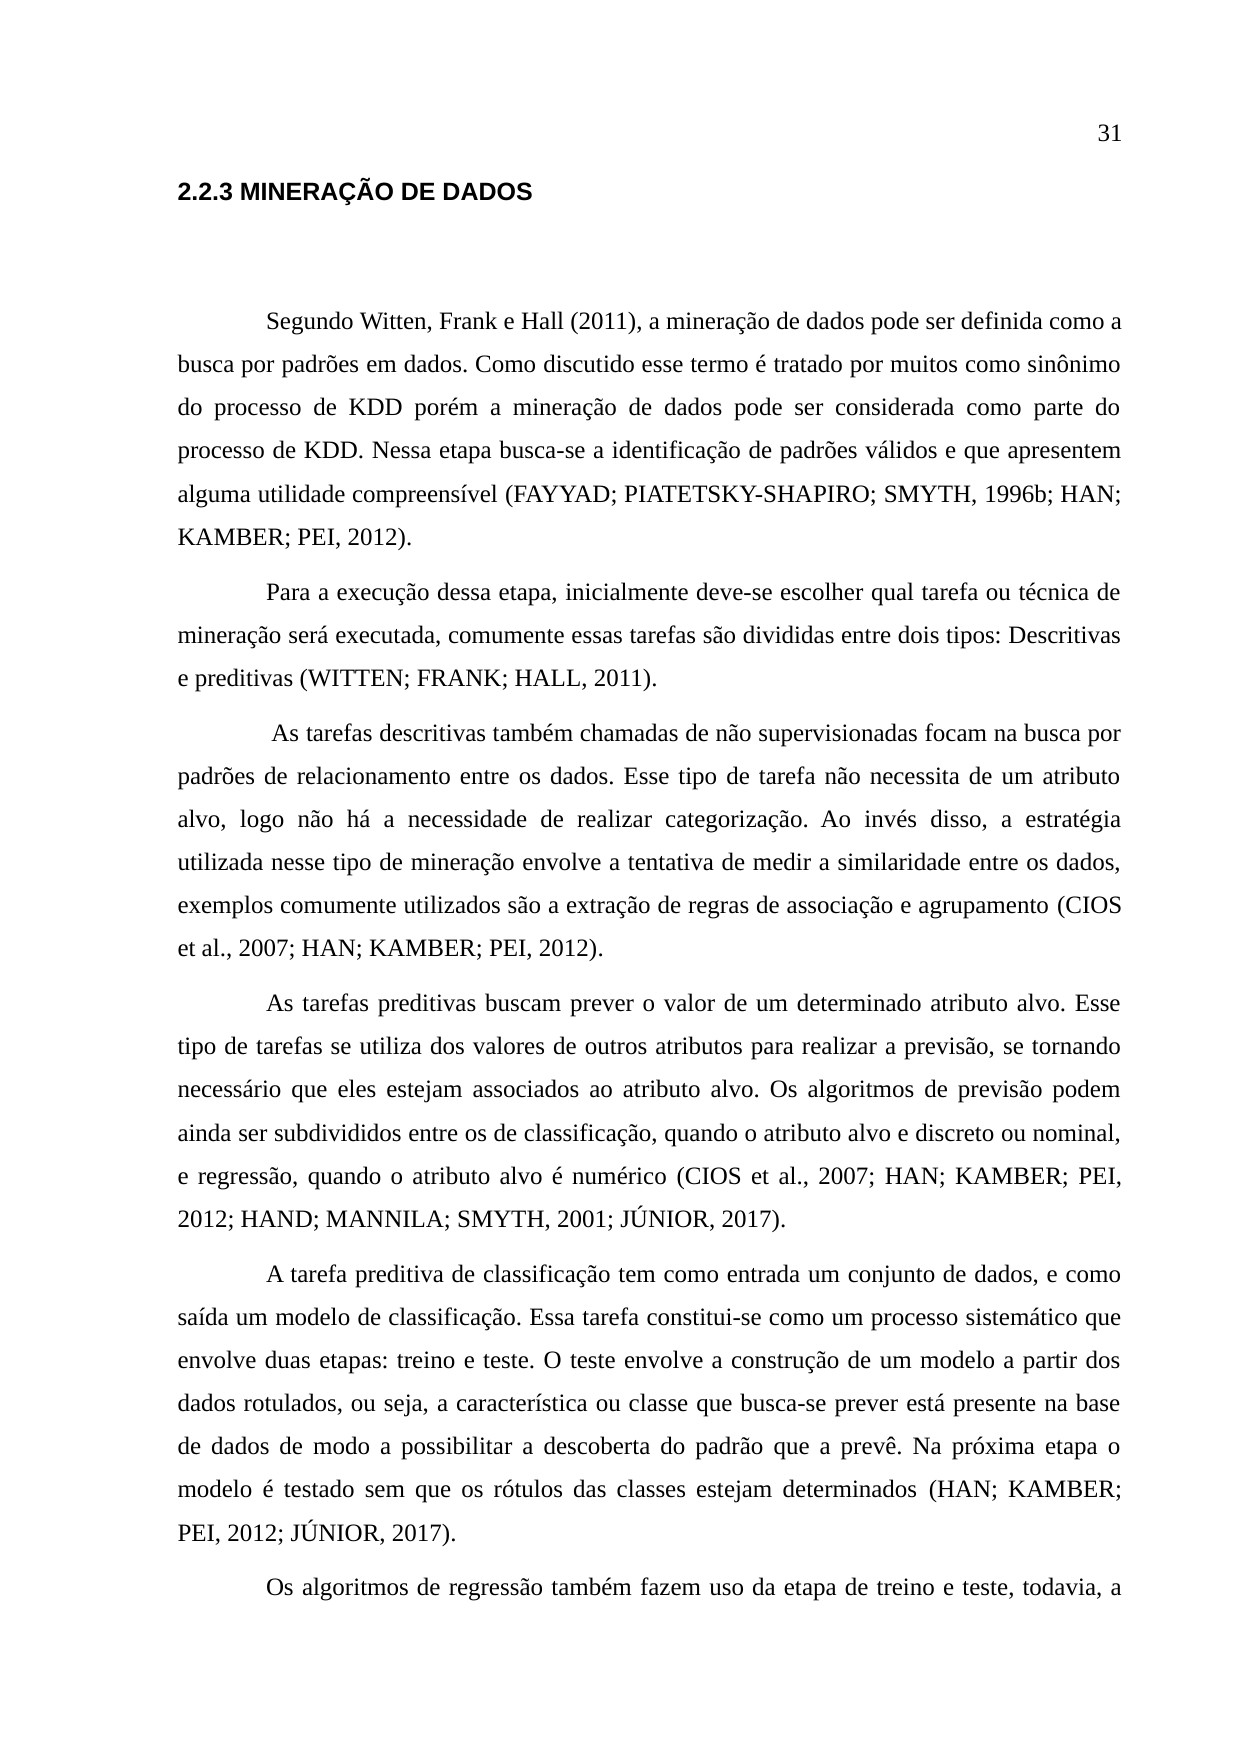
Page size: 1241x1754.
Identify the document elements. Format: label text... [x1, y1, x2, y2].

text A tarefa preditiva de classificação tem como entrada um conjunto de dados, e como saída um modelo de classificação. Essa tarefa constitui-se como um processo sistemático que envolve duas etapas: treino e teste. O teste envolve a construção de um modelo a partir dos dados rotulados, ou seja, a característica ou classe que busca-se prever está presente na base de dados de modo a possibilitar a descoberta do padrão que a prevê. Na próxima etapa o modelo é testado sem que os rótulos das classes estejam determinados (HAN; KAMBER; PEI, 2012; JÚNIOR, 2017). [177, 1259, 1122, 1546]
text 2.2.3 Mineração de dados [177, 177, 1122, 206]
text Os algoritmos de regressão também fazem uso da etapa de treino e teste, todavia, a [177, 1572, 1122, 1601]
text Para a execução dessa etapa, inicialmente deve-se escolher qual tarefa ou técnica de mineração será executada, comumente essas tarefas são divididas entre dois tipos: Descritivas e preditivas (WITTEN; FRANK; HALL, 2011). [177, 577, 1122, 692]
text Segundo Witten, Frank e Hall (2011), a mineração de dados pode ser definida como a busca por padrões em dados. Como discutido esse termo é tratado por muitos como sinônimo do processo de KDD porém a mineração de dados pode ser considerada como parte do processo de KDD. Nessa etapa busca-se a identificação de padrões válidos e que apresentem alguma utilidade compreensível (FAYYAD; PIATETSKY-SHAPIRO; SMYTH, 1996b; HAN; KAMBER; PEI, 2012). [177, 306, 1122, 551]
text As tarefas descritivas também chamadas de não supervisionadas focam na busca por padrões de relacionamento entre os dados. Esse tipo de tarefa não necessita de um atributo alvo, logo não há a necessidade de realizar categorização. Ao invés disso, a estratégia utilizada nesse tipo de mineração envolve a tentativa de medir a similaridade entre os dados, exemplos comumente utilizados são a extração de regras de associação e agrupamento (CIOS et al., 2007; HAN; KAMBER; PEI, 2012). [177, 718, 1122, 962]
text As tarefas preditivas buscam prever o valor de um determinado atributo alvo. Esse tipo de tarefas se utiliza dos valores de outros atributos para realizar a previsão, se tornando necessário que eles estejam associados ao atributo alvo. Os algoritmos de previsão podem ainda ser subdivididos entre os de classificação, quando o atributo alvo e discreto ou nominal, e regressão, quando o atributo alvo é numérico (CIOS et al., 2007; HAN; KAMBER; PEI, 2012; HAND; MANNILA; SMYTH, 2001; JÚNIOR, 2017). [177, 988, 1122, 1233]
